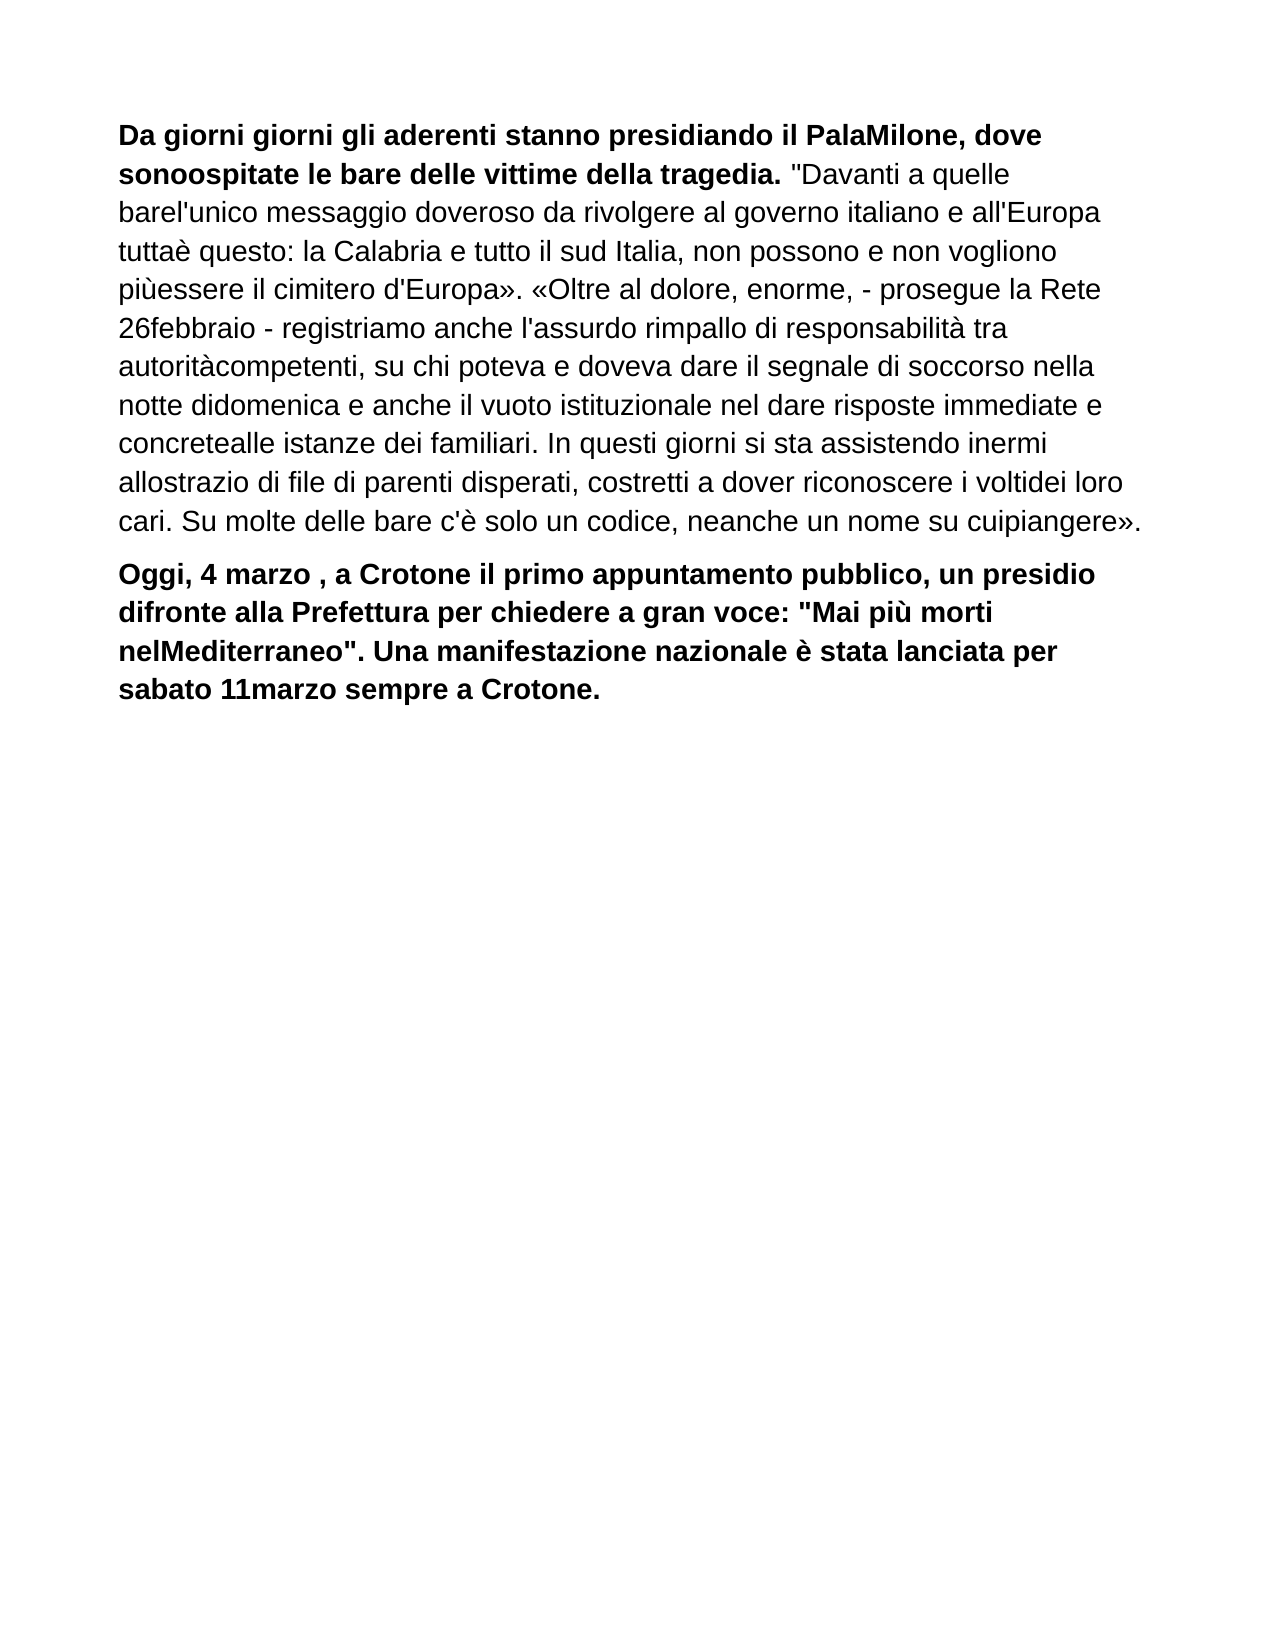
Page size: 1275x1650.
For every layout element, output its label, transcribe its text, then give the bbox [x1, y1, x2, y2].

text Oggi, 4 marzo , a Crotone il primo appuntamento pubblico, un presidio difronte alla Prefettura per chiedere a gran voce: "Mai più morti nelMediterraneo". Una manifestazione nazionale è stata lanciata per sabato 11marzo sempre a Crotone. [118, 557, 1157, 706]
text Da giorni giorni gli aderenti stanno presidiando il PalaMilone, dove sonoospitate le bare delle vittime della tragedia. "Davanti a quelle barel'unico messaggio doveroso da rivolgere al governo italiano e all'Europa tuttaè questo: la Calabria e tutto il sud Italia, non possono e non vogliono piùessere il cimitero d'Europa». «Oltre al dolore, enorme, - prosegue la Rete 26febbraio - registriamo anche l'assurdo rimpallo di responsabilità tra autoritàcompetenti, su chi poteva e doveva dare il segnale di soccorso nella notte didomenica e anche il vuoto istituzionale nel dare risposte immediate e concretealle istanze dei familiari. In questi giorni si sta assistendo inermi allostrazio di file di parenti disperati, costretti a dover riconoscere i voltidei loro cari. Su molte delle bare c'è solo un codice, neanche un nome su cuipiangere». [118, 118, 1157, 537]
